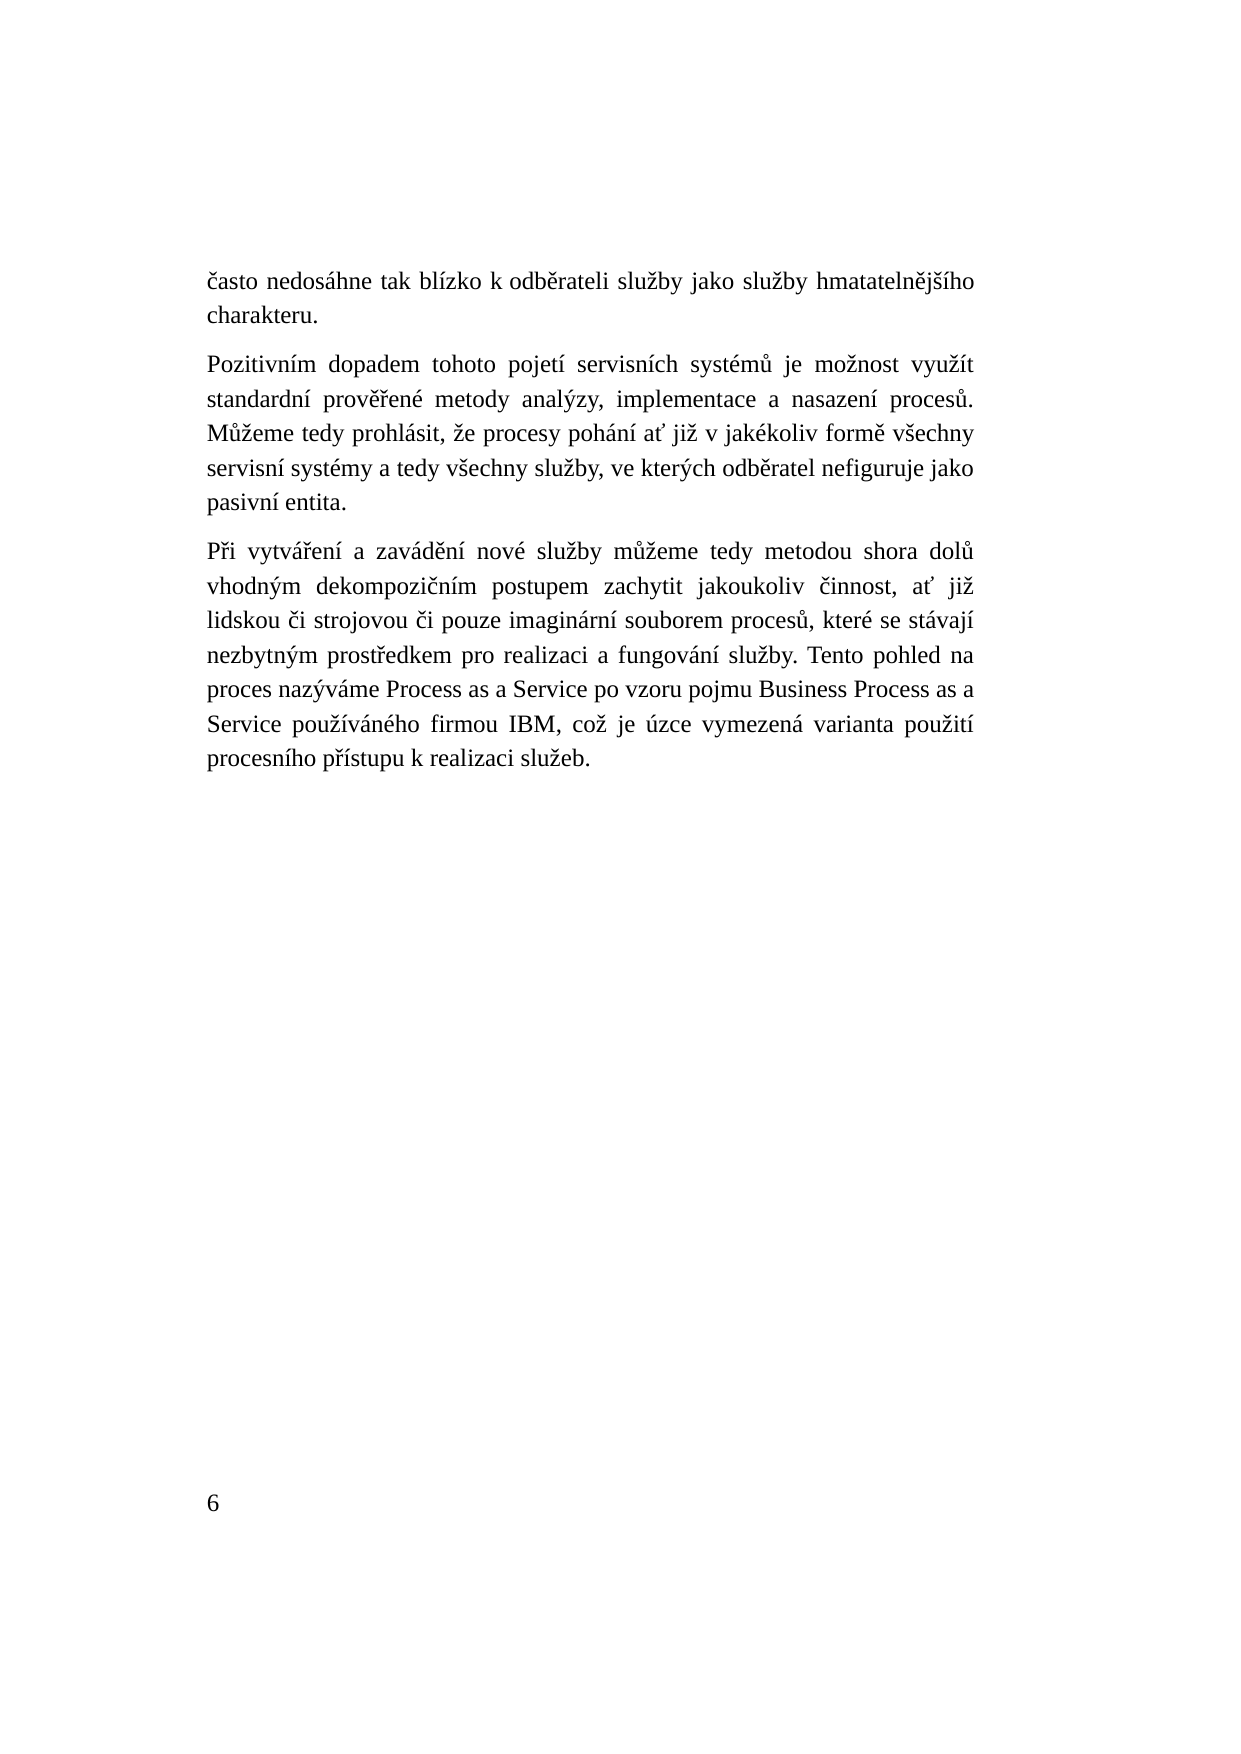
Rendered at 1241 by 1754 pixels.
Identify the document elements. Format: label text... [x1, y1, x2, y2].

text Při vytváření a zavádění nové služby můžeme tedy metodou shora dolů vhodným dekompozičním postupem zachytit jakoukoliv činnost, ať již lidskou či strojovou či pouze imaginární souborem procesů, které se stávají nezbytným prostředkem pro realizaci a fungování služby. Tento pohled na proces nazýváme Process as a Service po vzoru pojmu Business Process as a Service používáného firmou IBM, což je úzce vymezená varianta použití procesního přístupu k realizaci služeb. [207, 536, 974, 772]
text často nedosáhne tak blízko k odběrateli služby jako služby hmatatelnějšího charakteru. [207, 266, 974, 329]
text Pozitivním dopadem tohoto pojetí servisních systémů je možnost využít standardní prověřené metody analýzy, implementace a nasazení procesů. Můžeme tedy prohlásit, že procesy pohání ať již v jakékoliv formě všechny servisní systémy a tedy všechny služby, ve kterých odběratel nefiguruje jako pasivní entita. [207, 349, 974, 516]
